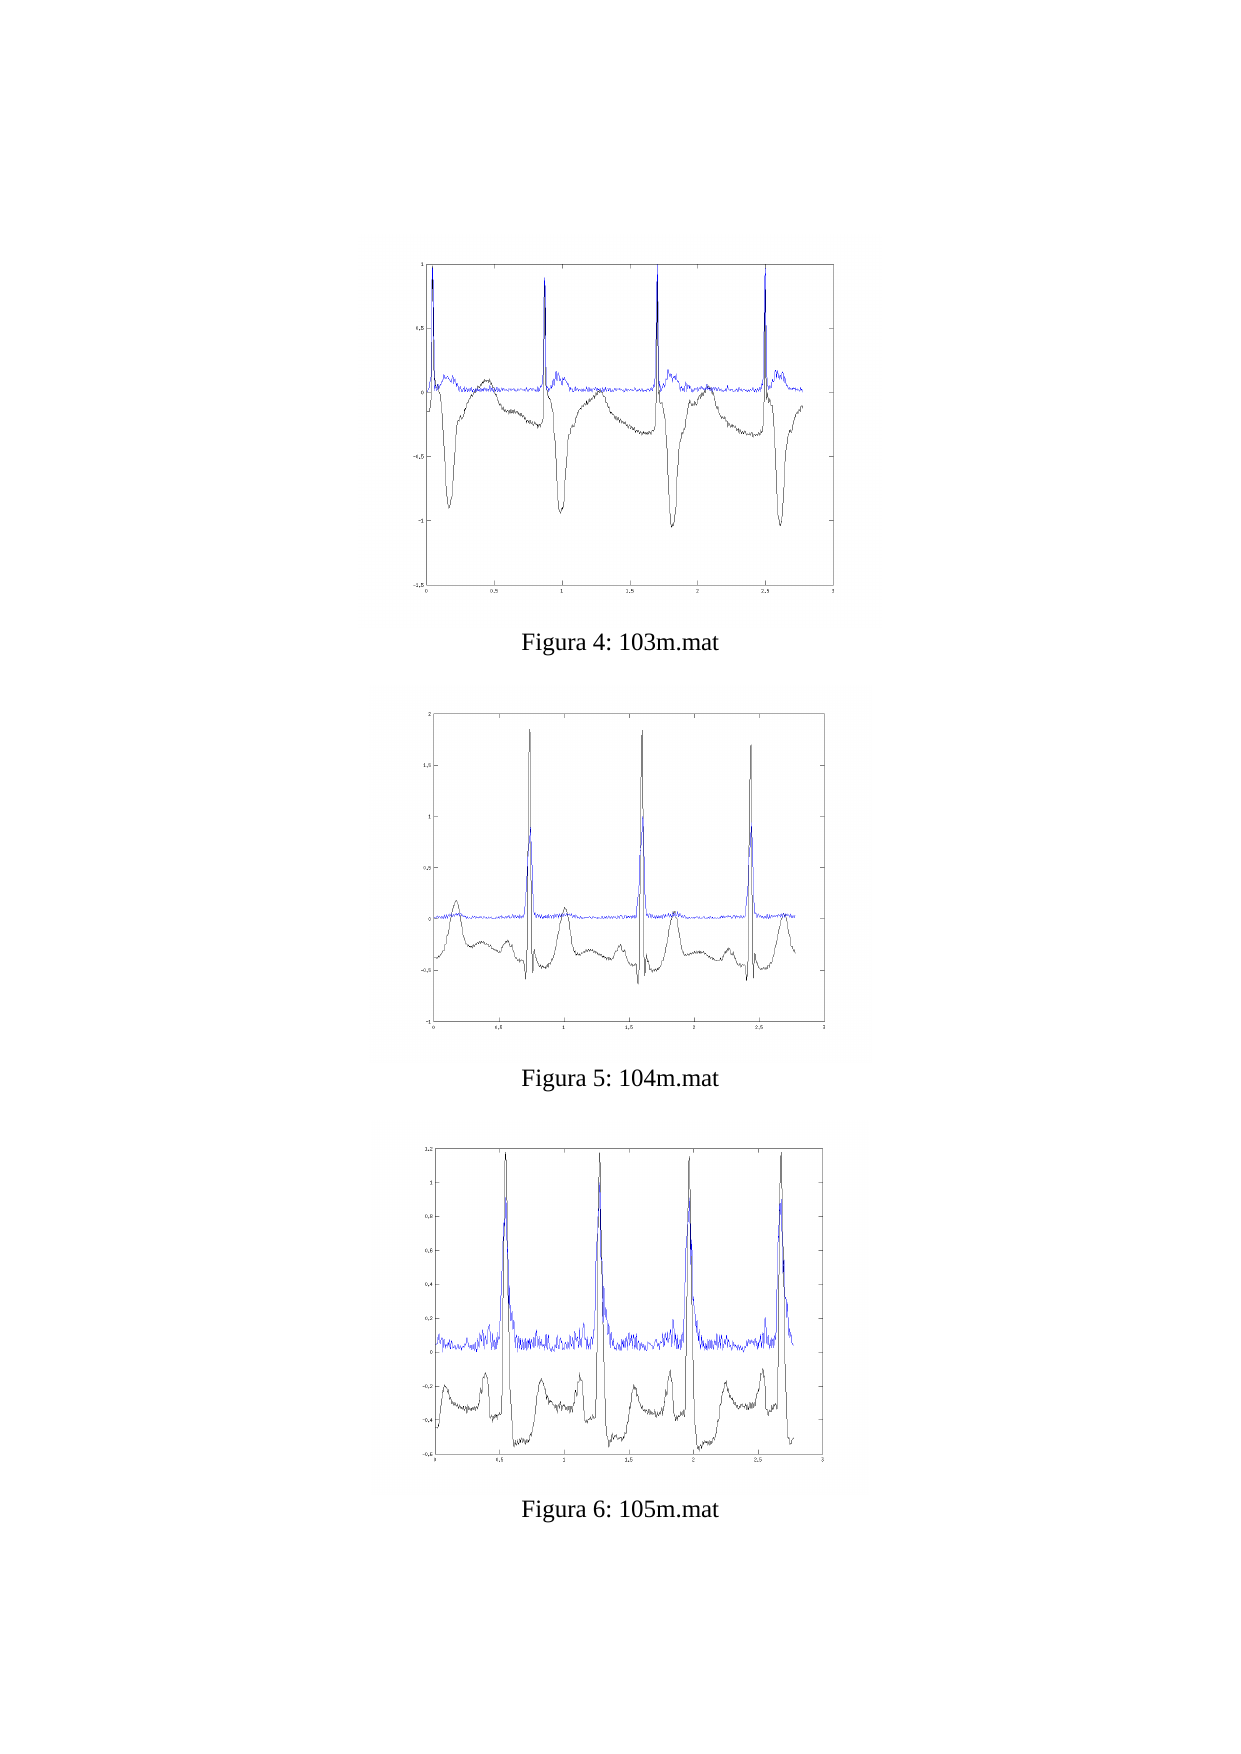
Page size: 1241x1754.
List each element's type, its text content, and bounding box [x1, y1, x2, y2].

picture [368, 685, 872, 1063]
picture [358, 234, 883, 628]
text Figura 4: 103m.mat [177, 627, 1063, 656]
text Figura 6: 105m.mat [177, 1494, 1063, 1523]
picture [371, 1120, 870, 1495]
text Figura 5: 104m.mat [177, 1063, 1063, 1091]
